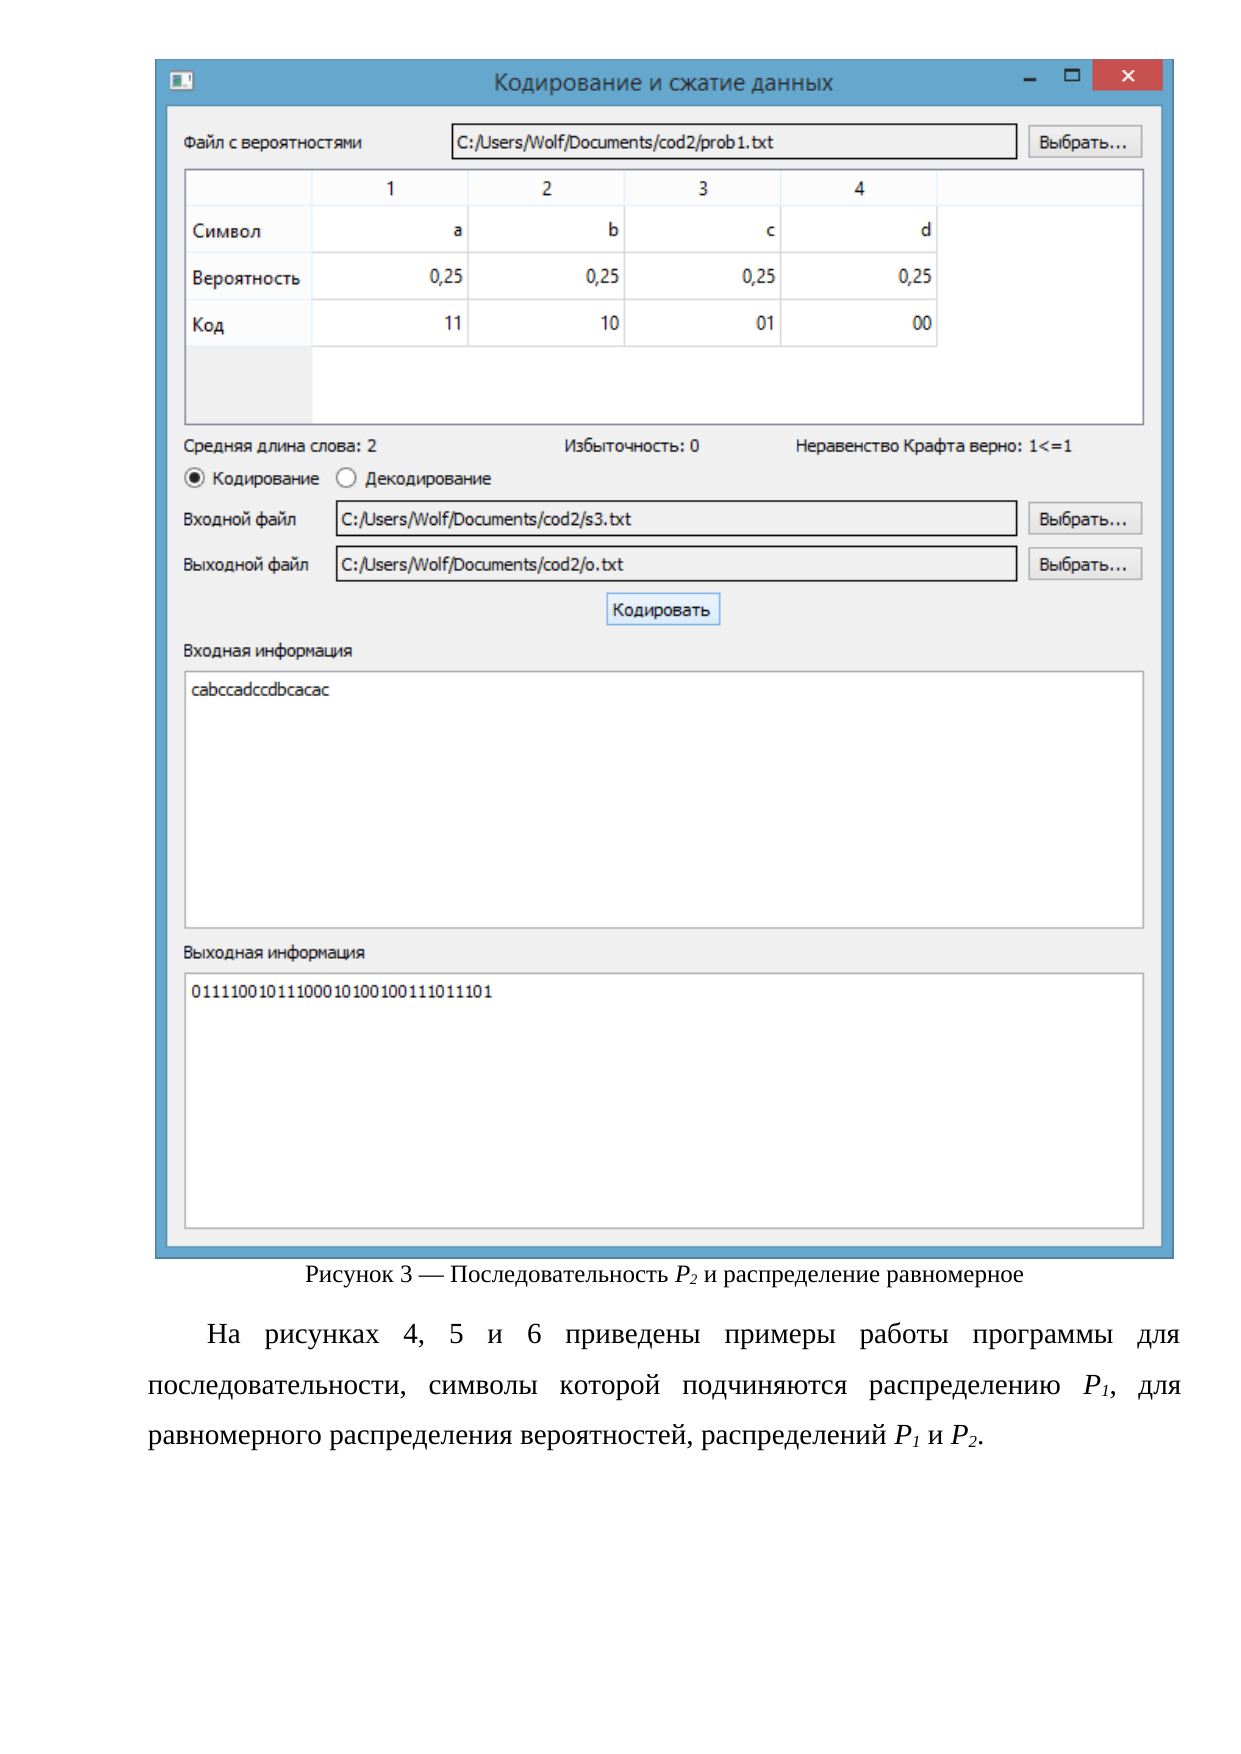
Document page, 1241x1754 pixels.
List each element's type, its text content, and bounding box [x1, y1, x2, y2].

picture [155, 59, 1174, 1259]
text Рисунок 3 — Последовательность P2 и распределение равномерное [148, 1259, 1181, 1288]
text На рисунках 4, 5 и 6 приведены примеры работы программы для последовательности, символы которой подчиняются распределению P1, для равномерного распределения вероятностей, распределений P1 и P2. [148, 1317, 1181, 1451]
